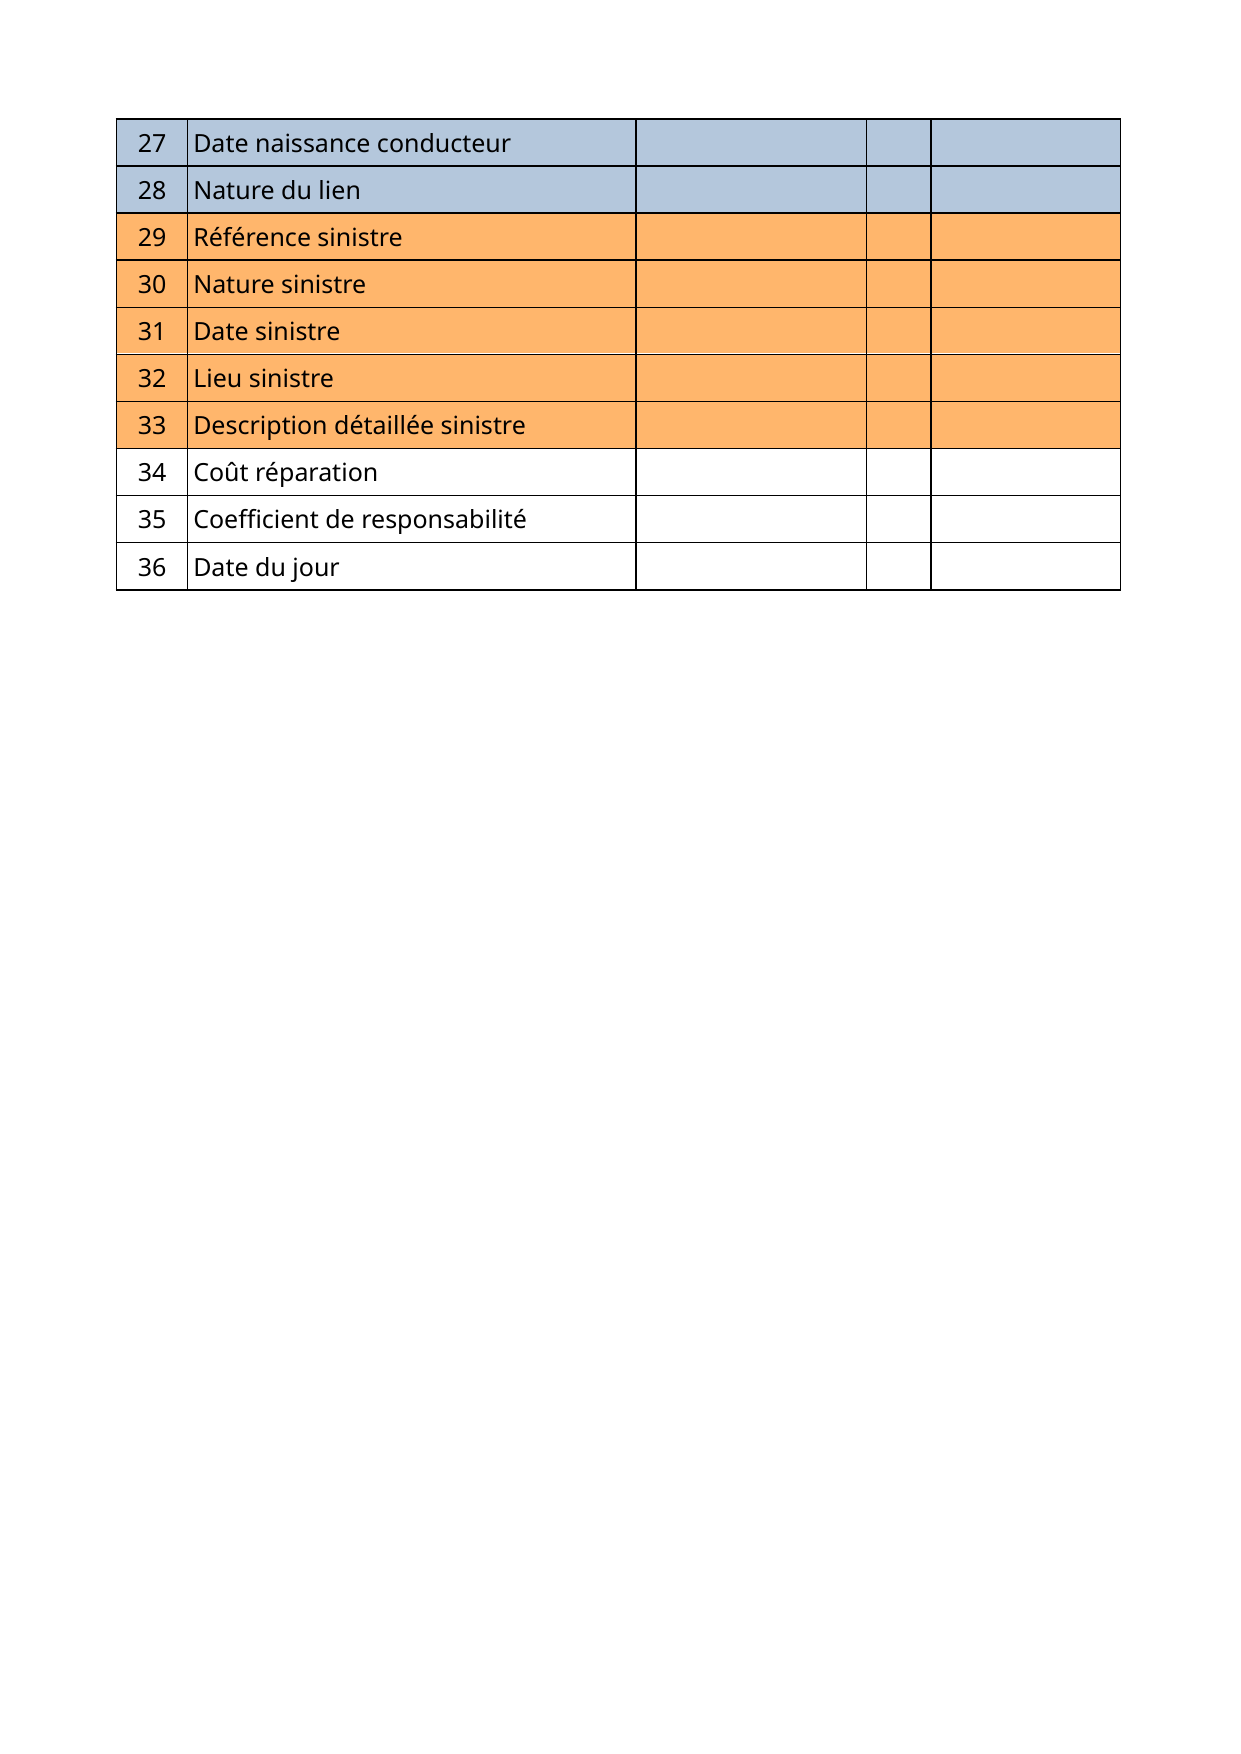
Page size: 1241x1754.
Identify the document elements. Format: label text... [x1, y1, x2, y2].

table_cell [932, 355, 1120, 401]
table_cell Coefficient de responsabilité [188, 496, 635, 542]
table_cell [637, 496, 866, 542]
table_cell [932, 449, 1120, 495]
table_cell [867, 355, 930, 401]
table_cell [637, 167, 866, 212]
table_cell 29 [117, 214, 187, 259]
table_cell [637, 449, 866, 495]
table_cell 33 [117, 402, 187, 448]
table_cell [637, 355, 866, 401]
table_cell 35 [117, 496, 187, 542]
table_cell Date naissance conducteur [188, 120, 635, 165]
table_cell [637, 543, 866, 589]
table_cell [867, 402, 930, 448]
table_cell 28 [117, 167, 187, 212]
table_cell [867, 449, 930, 495]
table_cell Description détaillée sinistre [188, 402, 635, 448]
table_cell [867, 308, 930, 353]
table_cell [637, 120, 866, 165]
table_cell [932, 261, 1120, 306]
table_cell 27 [117, 120, 187, 165]
table_cell [932, 308, 1120, 353]
table_cell [867, 120, 930, 165]
table_cell 34 [117, 449, 187, 495]
table_cell Référence sinistre [188, 214, 635, 259]
table_cell [932, 120, 1120, 165]
table_cell [637, 214, 866, 259]
table_cell Nature sinistre [188, 261, 635, 306]
table_cell 32 [117, 355, 187, 401]
table_cell 36 [117, 543, 187, 589]
table_cell [637, 261, 866, 306]
table_cell [867, 167, 930, 212]
table_cell [637, 308, 866, 353]
table_cell 30 [117, 261, 187, 306]
table_cell [932, 167, 1120, 212]
table_cell [932, 214, 1120, 259]
table_cell [637, 402, 866, 448]
table_cell [932, 496, 1120, 542]
table_cell Coût réparation [188, 449, 635, 495]
table_cell [867, 496, 930, 542]
table_cell 31 [117, 308, 187, 353]
table_cell [932, 402, 1120, 448]
table_cell Date du jour [188, 543, 635, 589]
table_cell [867, 261, 930, 306]
table_cell [932, 543, 1120, 589]
table_cell Date sinistre [188, 308, 635, 353]
table_cell [867, 214, 930, 259]
table_cell [867, 543, 930, 589]
table_cell Lieu sinistre [188, 355, 635, 401]
table_cell Nature du lien [188, 167, 635, 212]
